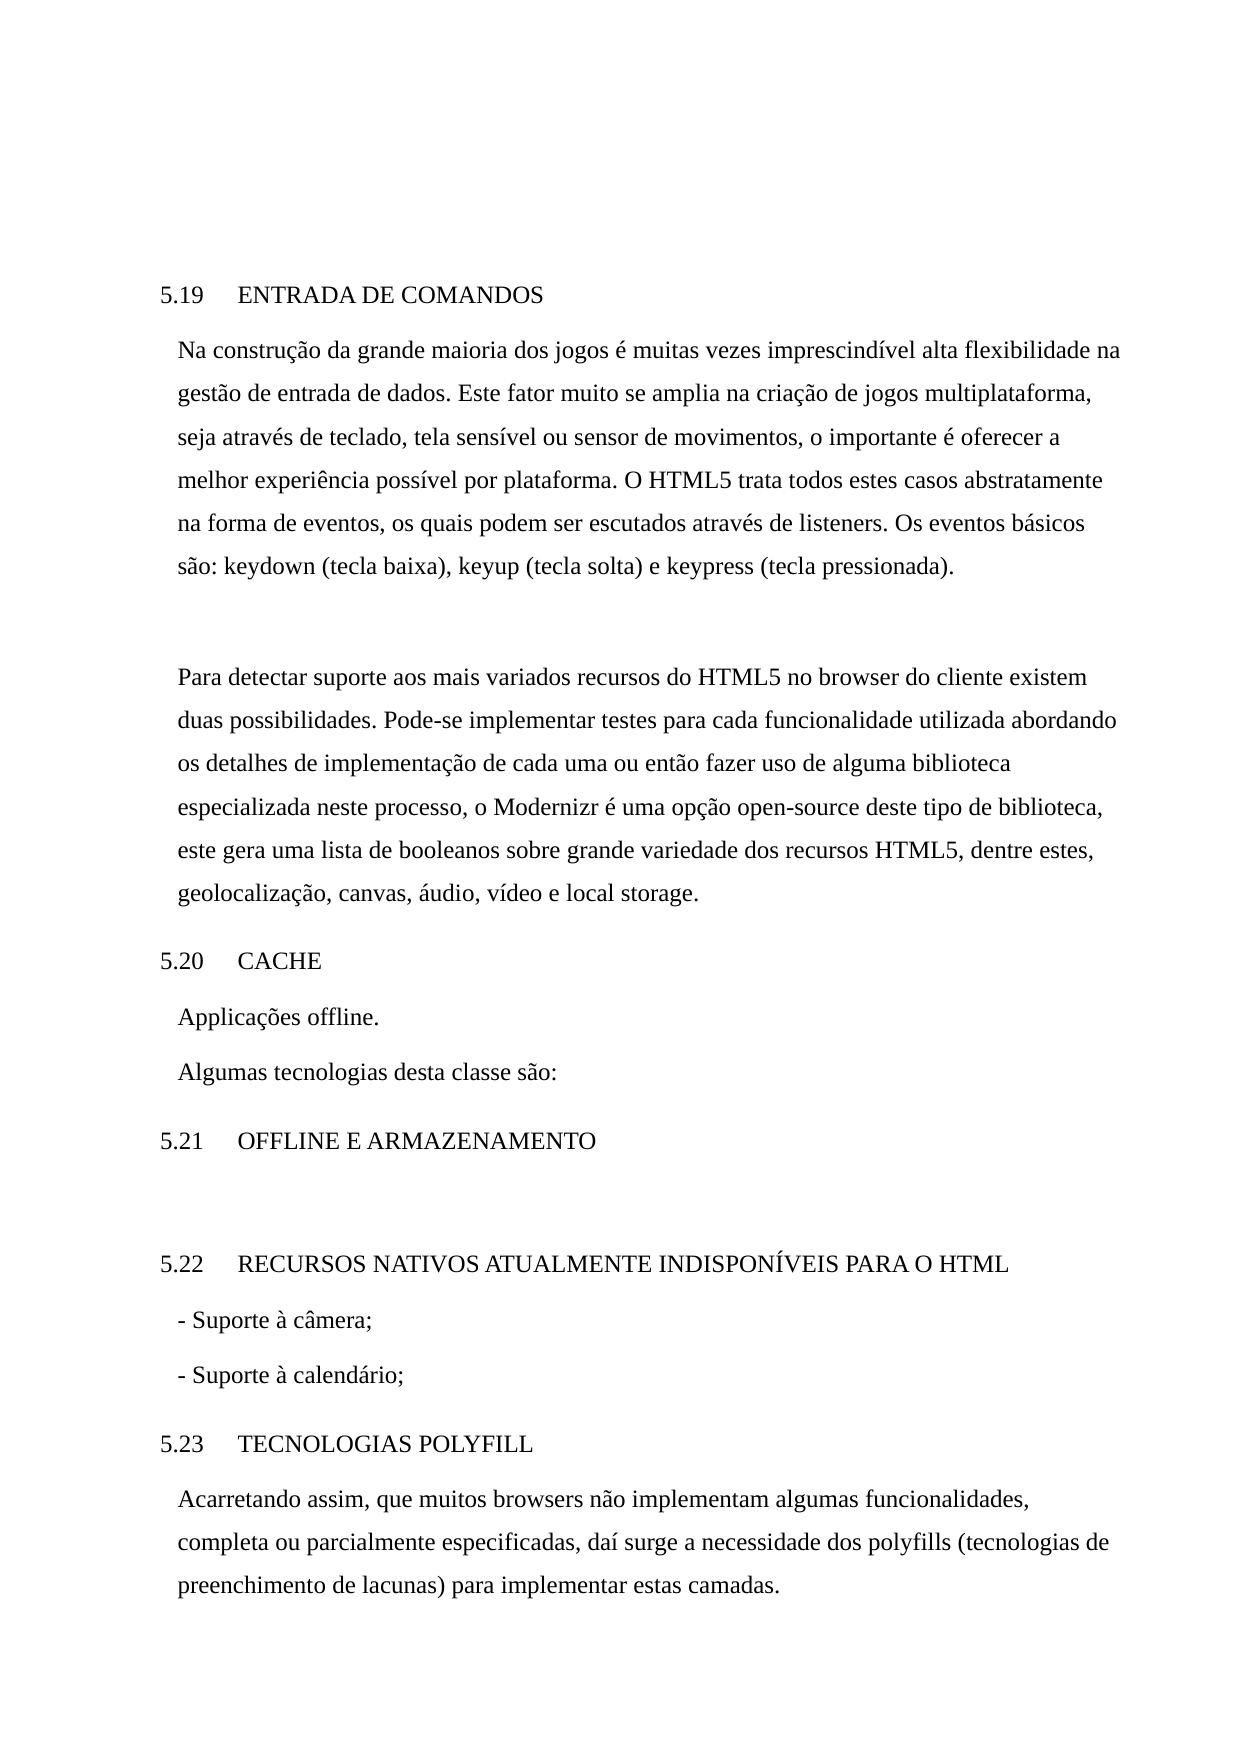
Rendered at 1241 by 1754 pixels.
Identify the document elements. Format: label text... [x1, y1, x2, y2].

subtitle OFFLINE E ARMAZENAMENTO [153, 1126, 1122, 1154]
text Algumas tecnologias desta classe são: [177, 1057, 1122, 1086]
text Para detectar suporte aos mais variados recursos do HTML5 no browser do cliente existem duas possibilidades. Pode-se implementar testes para cada funcionalidade utilizada abordando os detalhes de implementação de cada uma ou então fazer uso de alguma biblioteca especializada neste processo, o Modernizr é uma opção open-source deste tipo de biblioteca, este gera uma lista de booleanos sobre grande variedade dos recursos HTML5, dentre estes, geolocalização, canvas, áudio, vídeo e local storage. [177, 662, 1122, 907]
text - Suporte à calendário; [177, 1360, 1122, 1389]
text Applicações offline. [177, 1002, 1122, 1030]
subtitle CACHE [153, 946, 1122, 975]
subtitle ENTRADA DE COMANDOS [153, 280, 1122, 309]
subtitle TECNOLOGIAS POLYFILL [153, 1429, 1122, 1458]
text - Suporte à câmera; [177, 1305, 1122, 1333]
text Acarretando assim, que muitos browsers não implementam algumas funcionalidades, completa ou parcialmente especificadas, daí surge a necessidade dos polyfills (tecnologias de preenchimento de lacunas) para implementar estas camadas. [177, 1484, 1122, 1599]
text Na construção da grande maioria dos jogos é muitas vezes imprescindível alta flexibilidade na gestão de entrada de dados. Este fator muito se amplia na criação de jogos multiplataforma, seja através de teclado, tela sensível ou sensor de movimentos, o importante é oferecer a melhor experiência possível por plataforma. O HTML5 trata todos estes casos abstratamente na forma de eventos, os quais podem ser escutados através de listeners. Os eventos básicos são: keydown (tecla baixa), keyup (tecla solta) e keypress (tecla pressionada). [177, 335, 1122, 580]
subtitle RECURSOS NATIVOS ATUALMENTE INDISPONíVEIS PARA O HTML [153, 1249, 1122, 1278]
